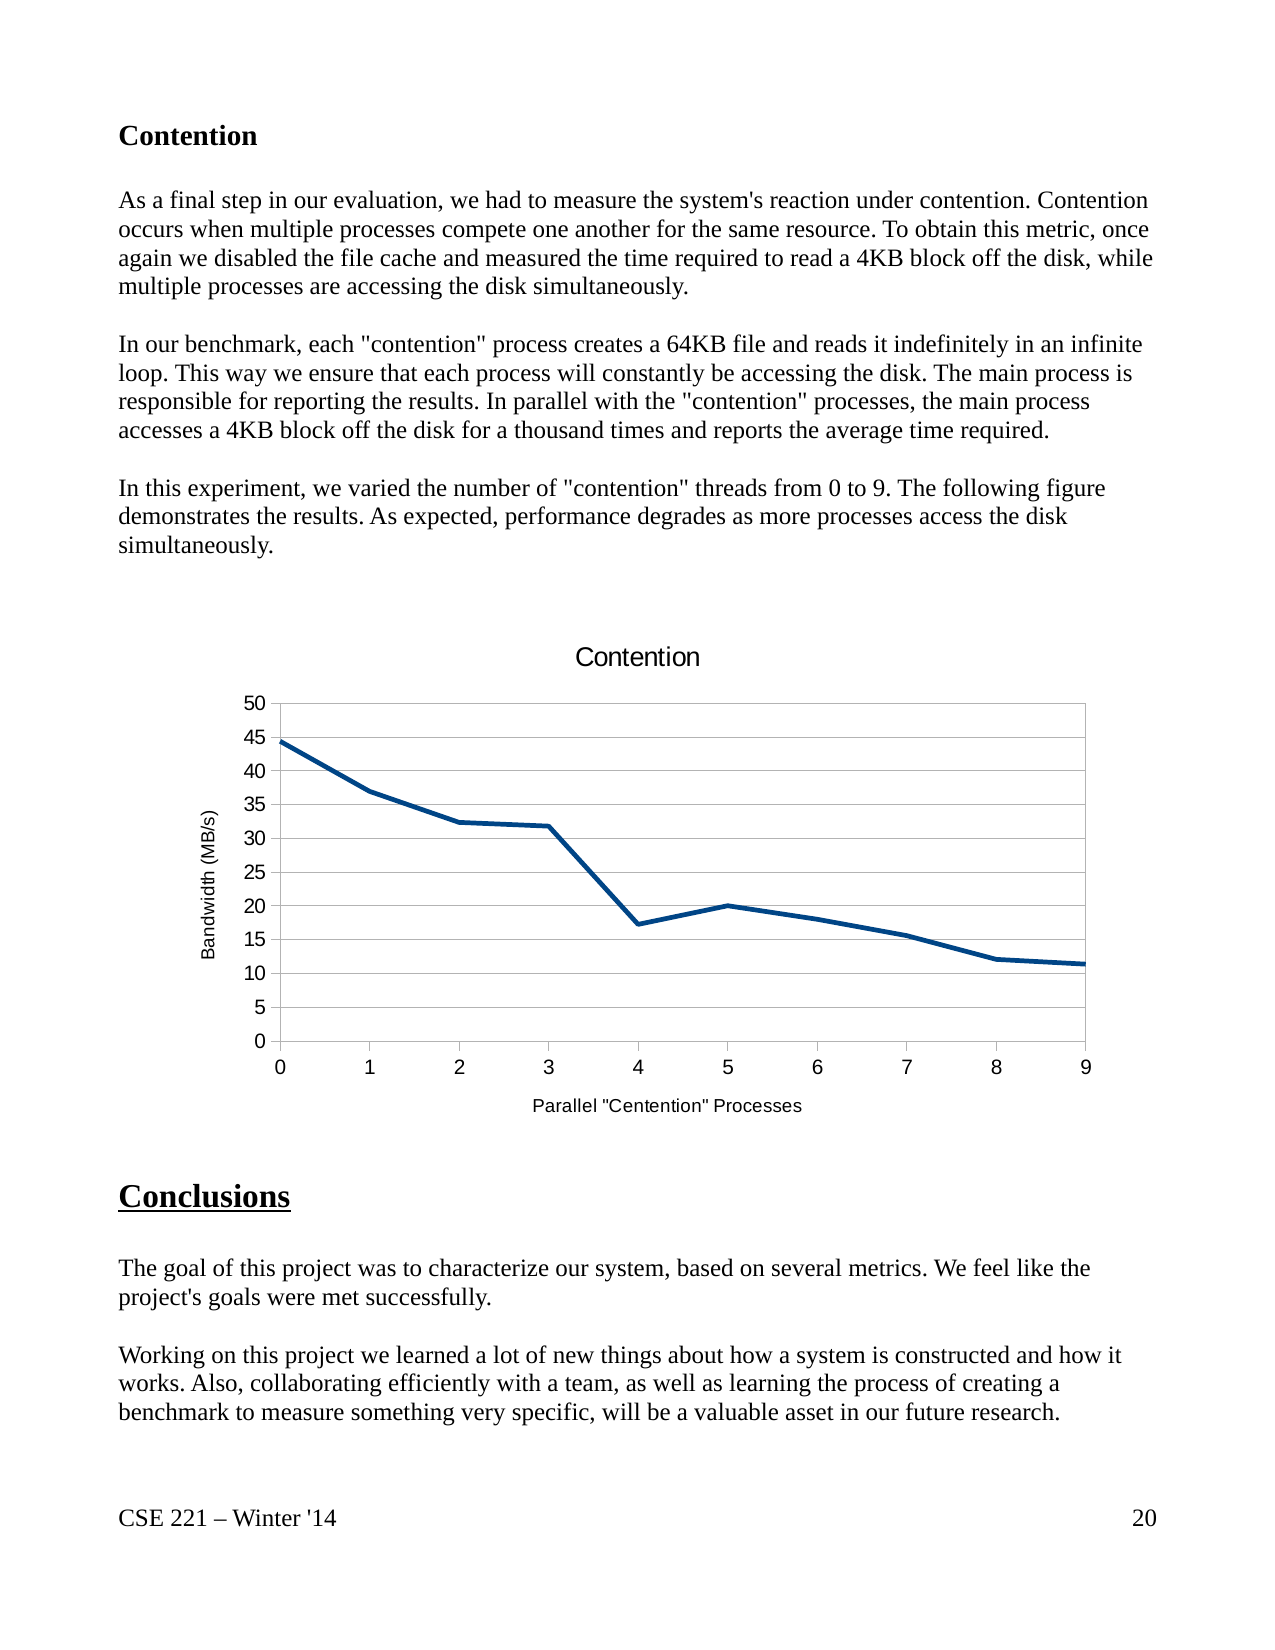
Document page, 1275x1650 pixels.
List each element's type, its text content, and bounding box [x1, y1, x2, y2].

text The goal of this project was to characterize our system, based on several metrics. We feel like the project's goals were met successfully. [118, 1253, 1157, 1311]
text As a final step in our evaluation, we had to measure the system's reaction under contention. Contention occurs when multiple processes compete one another for the same resource. To obtain this metric, once again we disabled the file cache and measured the time required to read a 4KB block off the disk, while multiple processes are accessing the disk simultaneously. [118, 185, 1157, 300]
text Working on this project we learned a lot of new things about how a system is constructed and how it works. Also, collaborating efficiently with a team, as well as learning the process of creating a benchmark to measure something very specific, will be a valuable asset in our future research. [118, 1340, 1157, 1426]
text In this experiment, we varied the number of "contention" threads from 0 to 9. The following figure demonstrates the results. As expected, performance degrades as more processes access the disk simultaneously. [118, 473, 1157, 559]
text In our benchmark, each "contention" process creates a 64KB file and reads it indefinitely in an infinite loop. This way we ensure that each process will constantly be accessing the disk. The main process is responsible for reporting the results. In parallel with the "contention" processes, the main process accesses a 4KB block off the disk for a thousand times and reports the average time required. [118, 329, 1157, 444]
text Contention [118, 118, 1157, 152]
text Conclusions [118, 1177, 1157, 1215]
